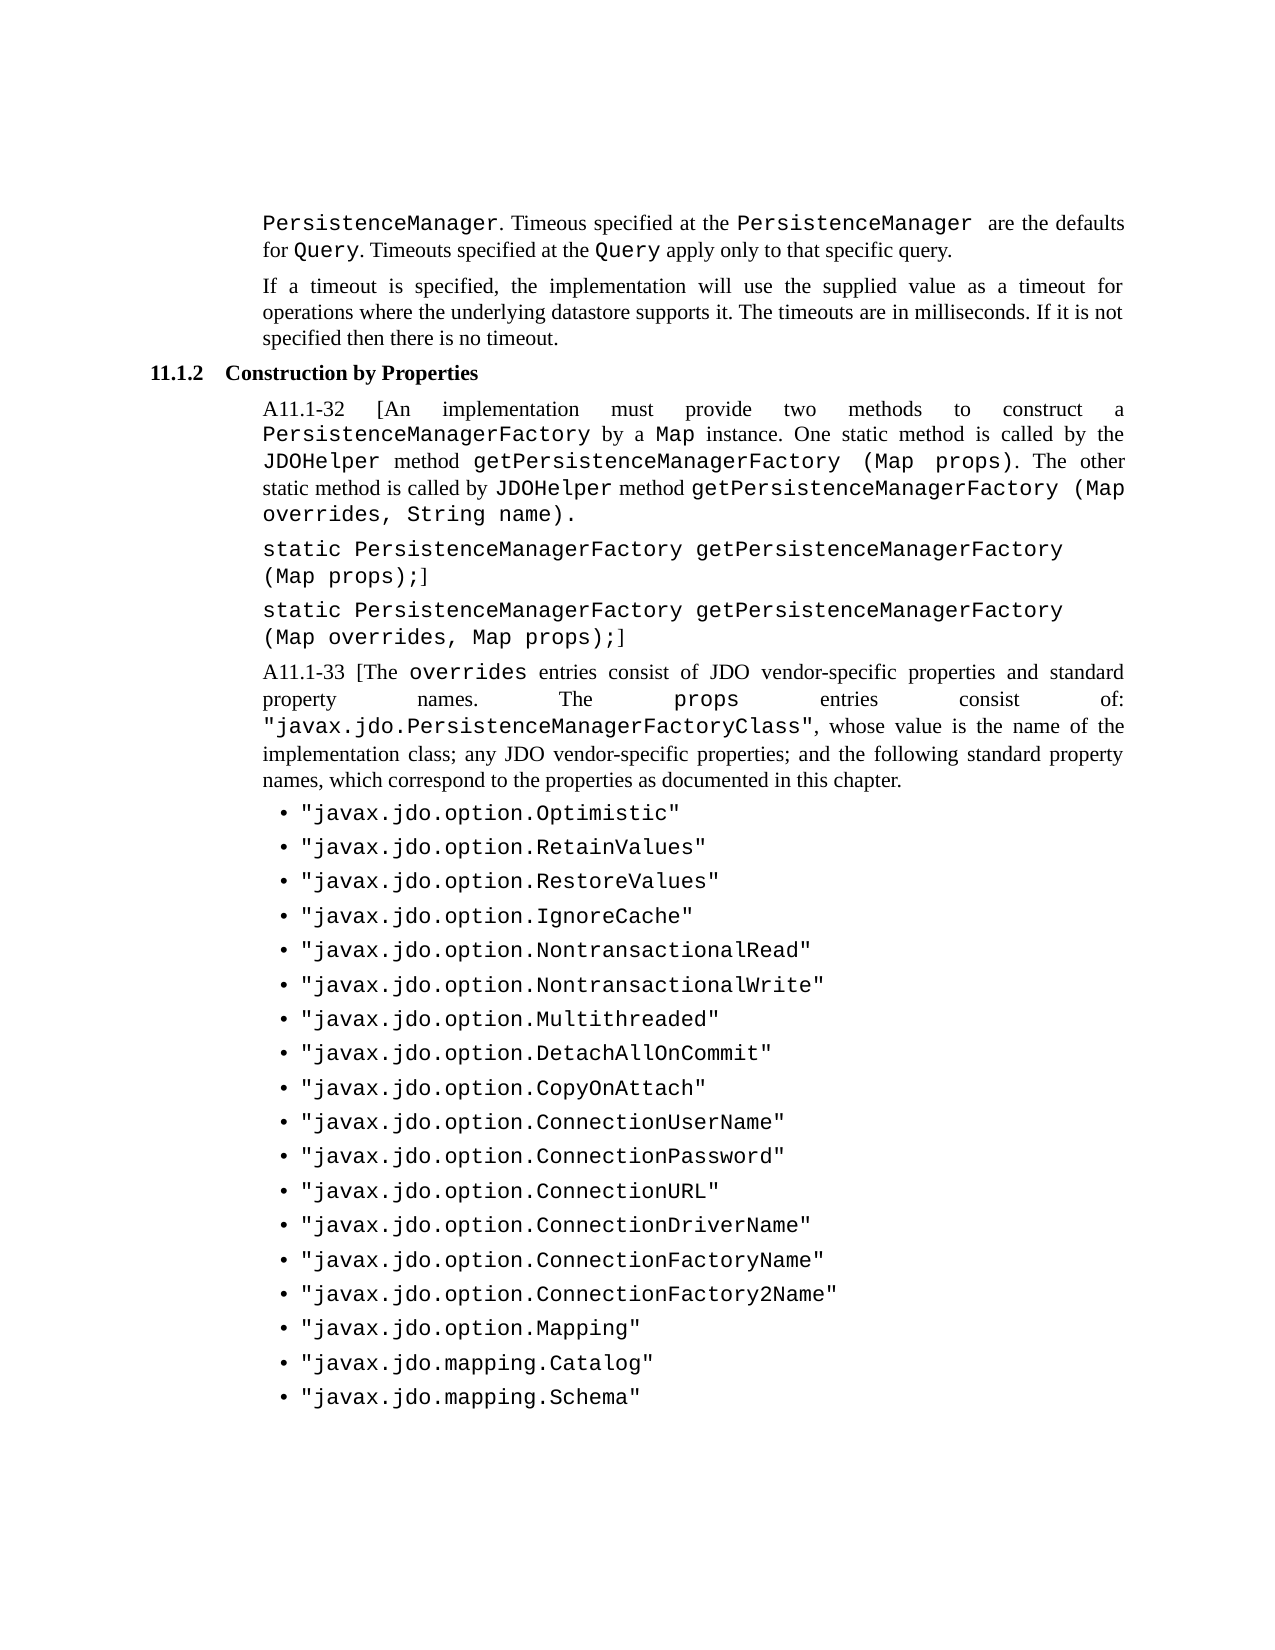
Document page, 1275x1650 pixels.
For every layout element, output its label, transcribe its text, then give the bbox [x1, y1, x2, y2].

text • "javax.jdo.option.CopyOnAttach" [277, 1076, 1087, 1102]
text • "javax.jdo.option.ConnectionUserName" [277, 1110, 1087, 1136]
text • "javax.jdo.option.RetainValues" [277, 835, 1087, 861]
text static PersistenceManagerFactory getPersistenceManagerFactory (Map props);] [262, 537, 1125, 589]
text • "javax.jdo.option.ConnectionURL" [277, 1179, 1087, 1205]
text If a timeout is specified, the implementation will use the supplied value as a timeout for operations where the underlying datastore supports it. The timeouts are in milliseconds. If it is not specified then there is no timeout. [262, 272, 1125, 350]
text A11.1-33 [The overrides entries consist of JDO vendor-specific properties and standard property names. The props entries consist of: "javax.jdo.PersistenceManagerFactoryClass", whose value is the name of the implementation class; any JDO vendor-specific properties; and the following standard property names, which correspond to the properties as documented in this chapter. [262, 659, 1125, 792]
text • "javax.jdo.option.Multithreaded" [277, 1007, 1087, 1033]
text • "javax.jdo.option.NontransactionalRead" [277, 938, 1087, 964]
subtitle Construction by Properties [150, 359, 1125, 385]
text • "javax.jdo.option.NontransactionalWrite" [277, 972, 1087, 998]
text • "javax.jdo.option.Mapping" [277, 1316, 1087, 1342]
text • "javax.jdo.option.ConnectionFactory2Name" [277, 1282, 1087, 1308]
text • "javax.jdo.mapping.Schema" [277, 1385, 1087, 1411]
text PersistenceManager. Timeous specified at the PersistenceManager are the defaults for Query. Timeouts specified at the Query apply only to that specific query. [262, 210, 1125, 264]
text • "javax.jdo.option.ConnectionPassword" [277, 1144, 1087, 1170]
text • "javax.jdo.option.IgnoreCache" [277, 904, 1087, 930]
text A11.1-32 [An implementation must provide two methods to construct a PersistenceManagerFactory by a Map instance. One static method is called by the JDOHelper method getPersistenceManagerFactory (Map props). The other static method is called by JDOHelper method getPersistenceManagerFactory (Map overrides, String name). [262, 395, 1125, 528]
text • "javax.jdo.option.RestoreValues" [277, 869, 1087, 895]
text • "javax.jdo.option.ConnectionDriverName" [277, 1213, 1087, 1239]
text static PersistenceManagerFactory getPersistenceManagerFactory (Map overrides, Map props);] [262, 598, 1125, 651]
text • "javax.jdo.option.ConnectionFactoryName" [277, 1247, 1087, 1273]
text • "javax.jdo.option.Optimistic" [277, 801, 1087, 827]
text • "javax.jdo.option.DetachAllOnCommit" [277, 1041, 1087, 1067]
text • "javax.jdo.mapping.Catalog" [277, 1351, 1087, 1377]
